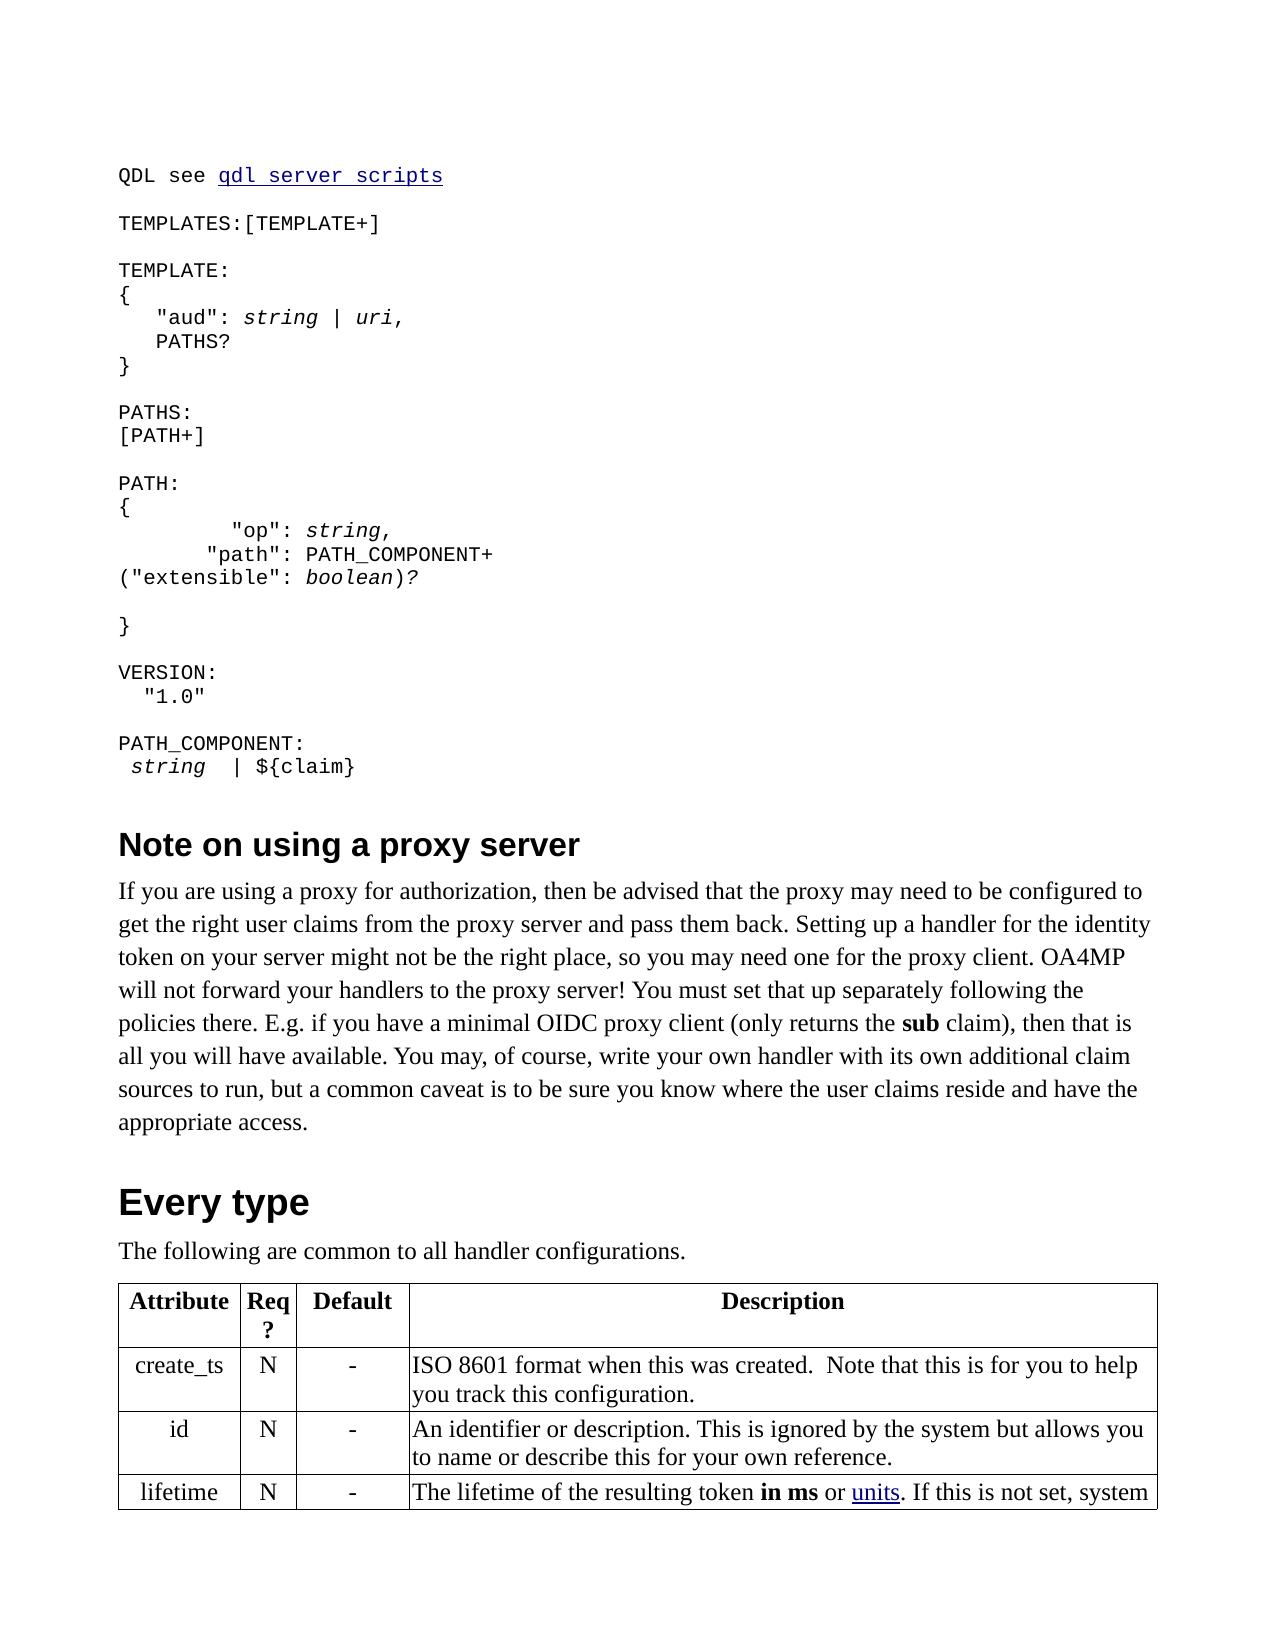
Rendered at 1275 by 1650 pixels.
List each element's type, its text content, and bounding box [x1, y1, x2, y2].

text The following are common to all handler configurations. [118, 1236, 1157, 1264]
text "1.0" [118, 686, 1157, 709]
text VERSION: [118, 662, 1157, 686]
table_cell N [241, 1412, 296, 1474]
text } [118, 615, 1157, 638]
text TEMPLATE: [118, 260, 1157, 284]
text PATHS? [118, 331, 1157, 354]
table_header Attribute [119, 1284, 240, 1347]
table_cell id [119, 1412, 240, 1474]
table_header Description [410, 1284, 1157, 1347]
text If you are using a proxy for authorization, then be advised that the proxy may need to be configured to get the right user claims from the proxy server and pass them back. Setting up a handler for the identity token on your server might not be the right place, so you may need one for the proxy client. OA4MP will not forward your handlers to the proxy server! You must set that up separately following the policies there. E.g. if you have a minimal OIDC proxy client (only returns the sub claim), then that is all you will have available. You may, of course, write your own handler with its own additional claim sources to run, but a common caveat is to be sure you know where the user claims reside and have the appropriate access. [118, 876, 1157, 1136]
table_cell lifetime [119, 1475, 240, 1509]
table_cell create_ts [119, 1348, 240, 1411]
text string | ${claim} [118, 757, 1157, 780]
table_cell An identifier or description. This is ignored by the system but allows you to name or describe this for your own reference. [410, 1412, 1157, 1474]
text PATH: [118, 473, 1157, 496]
table_cell N [241, 1348, 296, 1411]
table_cell N [241, 1475, 296, 1509]
text TEMPLATES:[TEMPLATE+] [118, 213, 1157, 236]
text [PATH+] [118, 426, 1157, 449]
table_header Default [297, 1284, 409, 1347]
text ("extensible": boolean)? [118, 567, 1157, 591]
table_cell The lifetime of the resulting token in ms or units. If this is not set, system [410, 1475, 1157, 1509]
text PATH_COMPONENT: [118, 733, 1157, 757]
text "op": string, [118, 520, 1157, 544]
table_cell - [297, 1348, 409, 1411]
subtitle Every type [118, 1179, 1157, 1223]
table_cell - [297, 1475, 409, 1509]
text { [118, 496, 1157, 520]
text } [118, 354, 1157, 378]
text "aud": string | uri, [118, 307, 1157, 331]
table_header Req? [241, 1284, 296, 1347]
subtitle Note on using a proxy server [118, 825, 1157, 863]
table_cell - [297, 1412, 409, 1474]
table_cell ISO 8601 format when this was created. Note that this is for you to help you track this configuration. [410, 1348, 1157, 1411]
text "path": PATH_COMPONENT+ [118, 544, 1157, 567]
text PATHS: [118, 402, 1157, 426]
text QDL see qdl server scripts [118, 165, 1157, 189]
text { [118, 284, 1157, 307]
